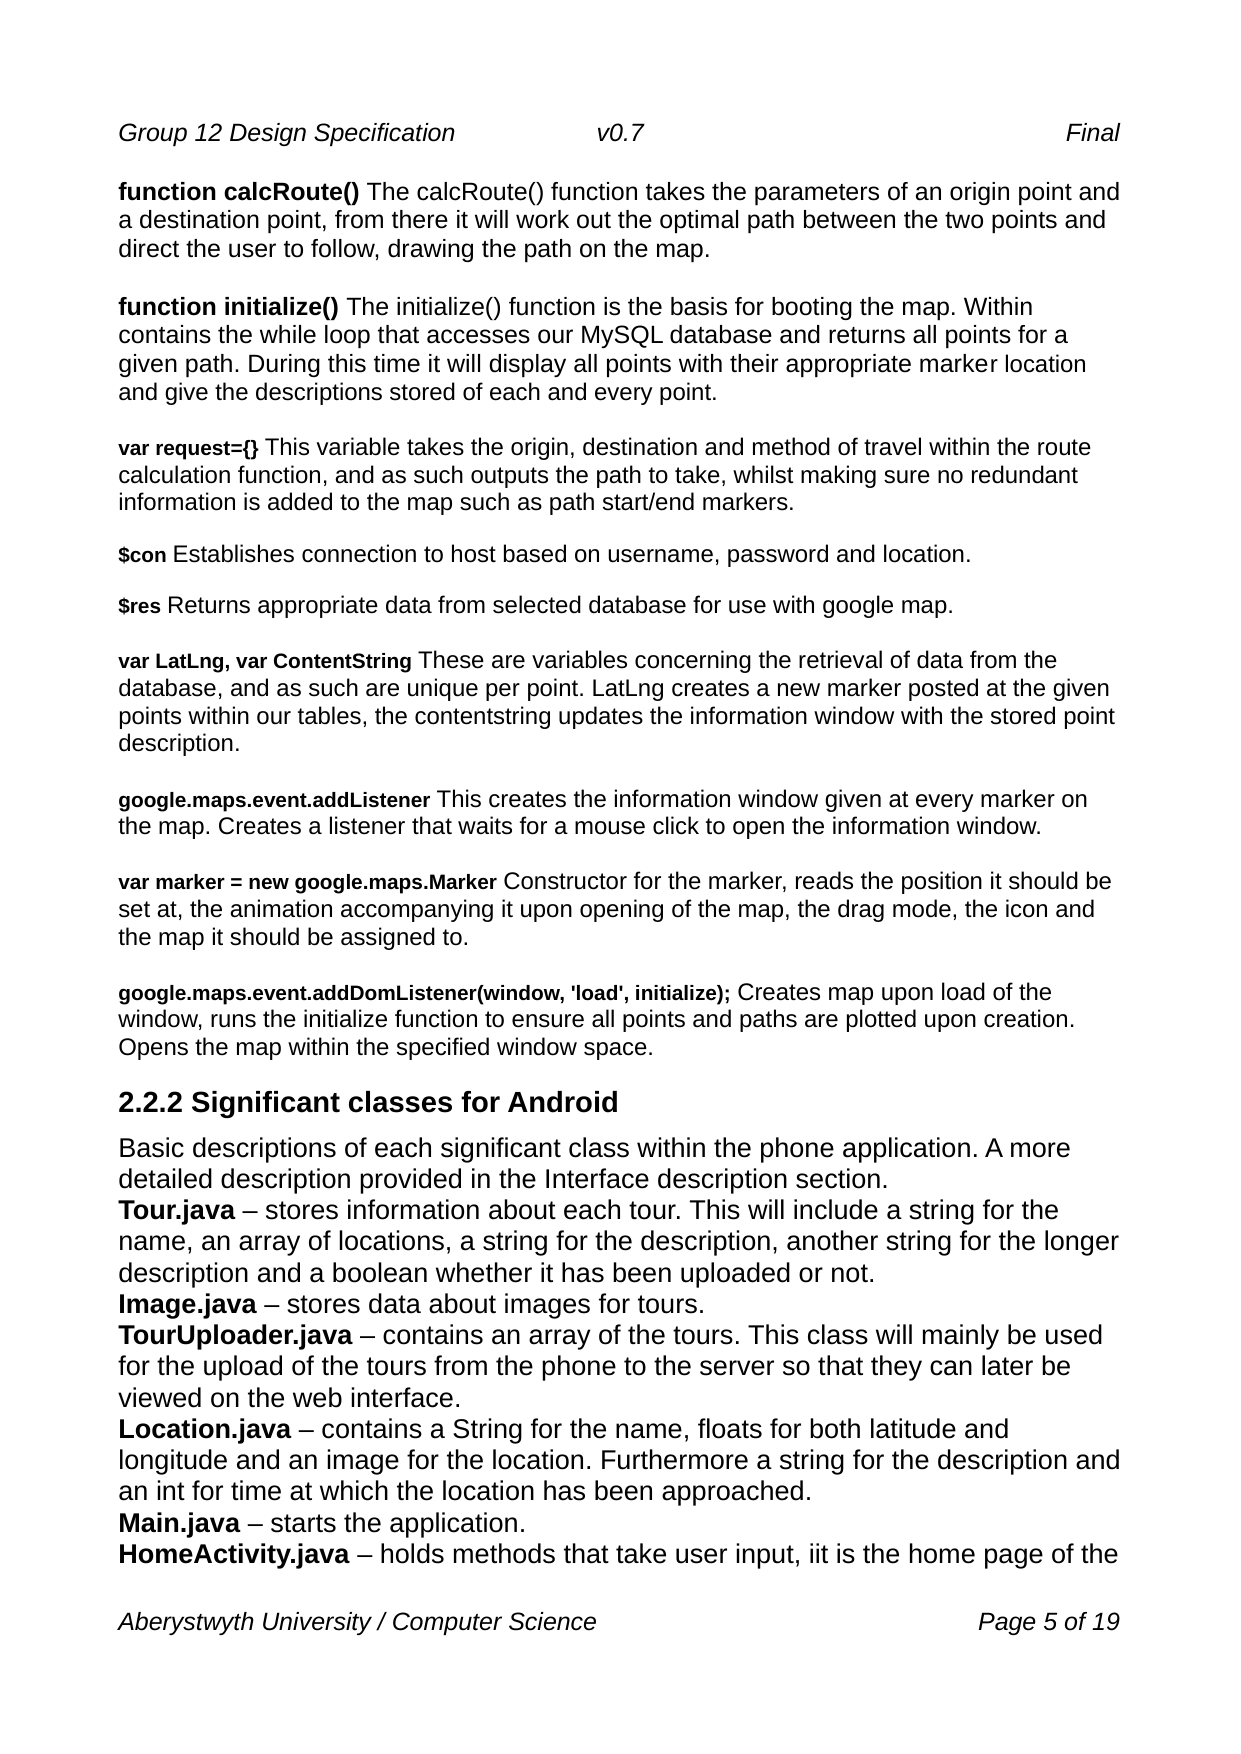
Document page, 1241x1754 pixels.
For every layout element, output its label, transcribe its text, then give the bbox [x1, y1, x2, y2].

text Location.java – contains a String for the name, floats for both latitude and longitude and an image for the location. Furthermore a string for the description and an int for time at which the location has been approached. [118, 1413, 1122, 1507]
text var marker = new google.maps.Marker Constructor for the marker, reads the position it should be set at, the animation accompanying it upon opening of the map, the drag mode, the icon and the map it should be assigned to. [118, 867, 1122, 950]
text function calcRoute() The calcRoute() function takes the parameters of an origin point and a destination point, from there it will work out the optimal path between the two points and direct the user to follow, drawing the path on the map. [118, 176, 1122, 263]
text $res Returns appropriate data from selected database for use with google map. [118, 591, 1122, 619]
text HomeActivity.java – holds methods that take user input, iit is the home page of the [118, 1538, 1122, 1569]
text google.maps.event.addListener This creates the information window given at every marker on the map. Creates a listener that waits for a mouse click to open the information window. [118, 784, 1122, 840]
subtitle 2.2.2 Significant classes for Android [118, 1086, 1122, 1119]
text TourUploader.java – contains an array of the tours. This class will mainly be used for the upload of the tours from the phone to the server so that they can later be viewed on the web interface. [118, 1319, 1122, 1413]
text google.maps.event.addDomListener(window, 'load', initialize); Creates map upon load of the window, runs the initialize function to ensure all points and paths are plotted upon creation. Opens the map within the specified window space. [118, 978, 1122, 1061]
text Basic descriptions of each significant class within the phone application. A more detailed description provided in the Interface description section. [118, 1132, 1122, 1194]
text $con Establishes connection to host based on username, password and location. [118, 540, 1122, 567]
text function initialize() The initialize() function is the basis for booting the map. Within contains the while loop that accesses our MySQL database and returns all points for a given path. During this time it will display all points with their appropriate marker location and give the descriptions stored of each and every point. [118, 291, 1122, 405]
text var request={} This variable takes the origin, destination and method of travel within the route calculation function, and as such outputs the path to take, whilst making sure no redundant information is added to the map such as path start/end markers. [118, 433, 1122, 516]
text Main.java – starts the application. [118, 1507, 1122, 1538]
text Image.java – stores data about images for tours. [118, 1288, 1122, 1319]
text var LatLng, var ContentString These are variables concerning the retrieval of data from the database, and as such are unique per point. LatLng creates a new marker posted at the given points within our tables, the contentstring updates the information window with the stored point description. [118, 646, 1122, 757]
text Tour.java – stores information about each tour. This will include a string for the name, an array of locations, a string for the description, another string for the longer description and a boolean whether it has been uploaded or not. [118, 1194, 1122, 1288]
